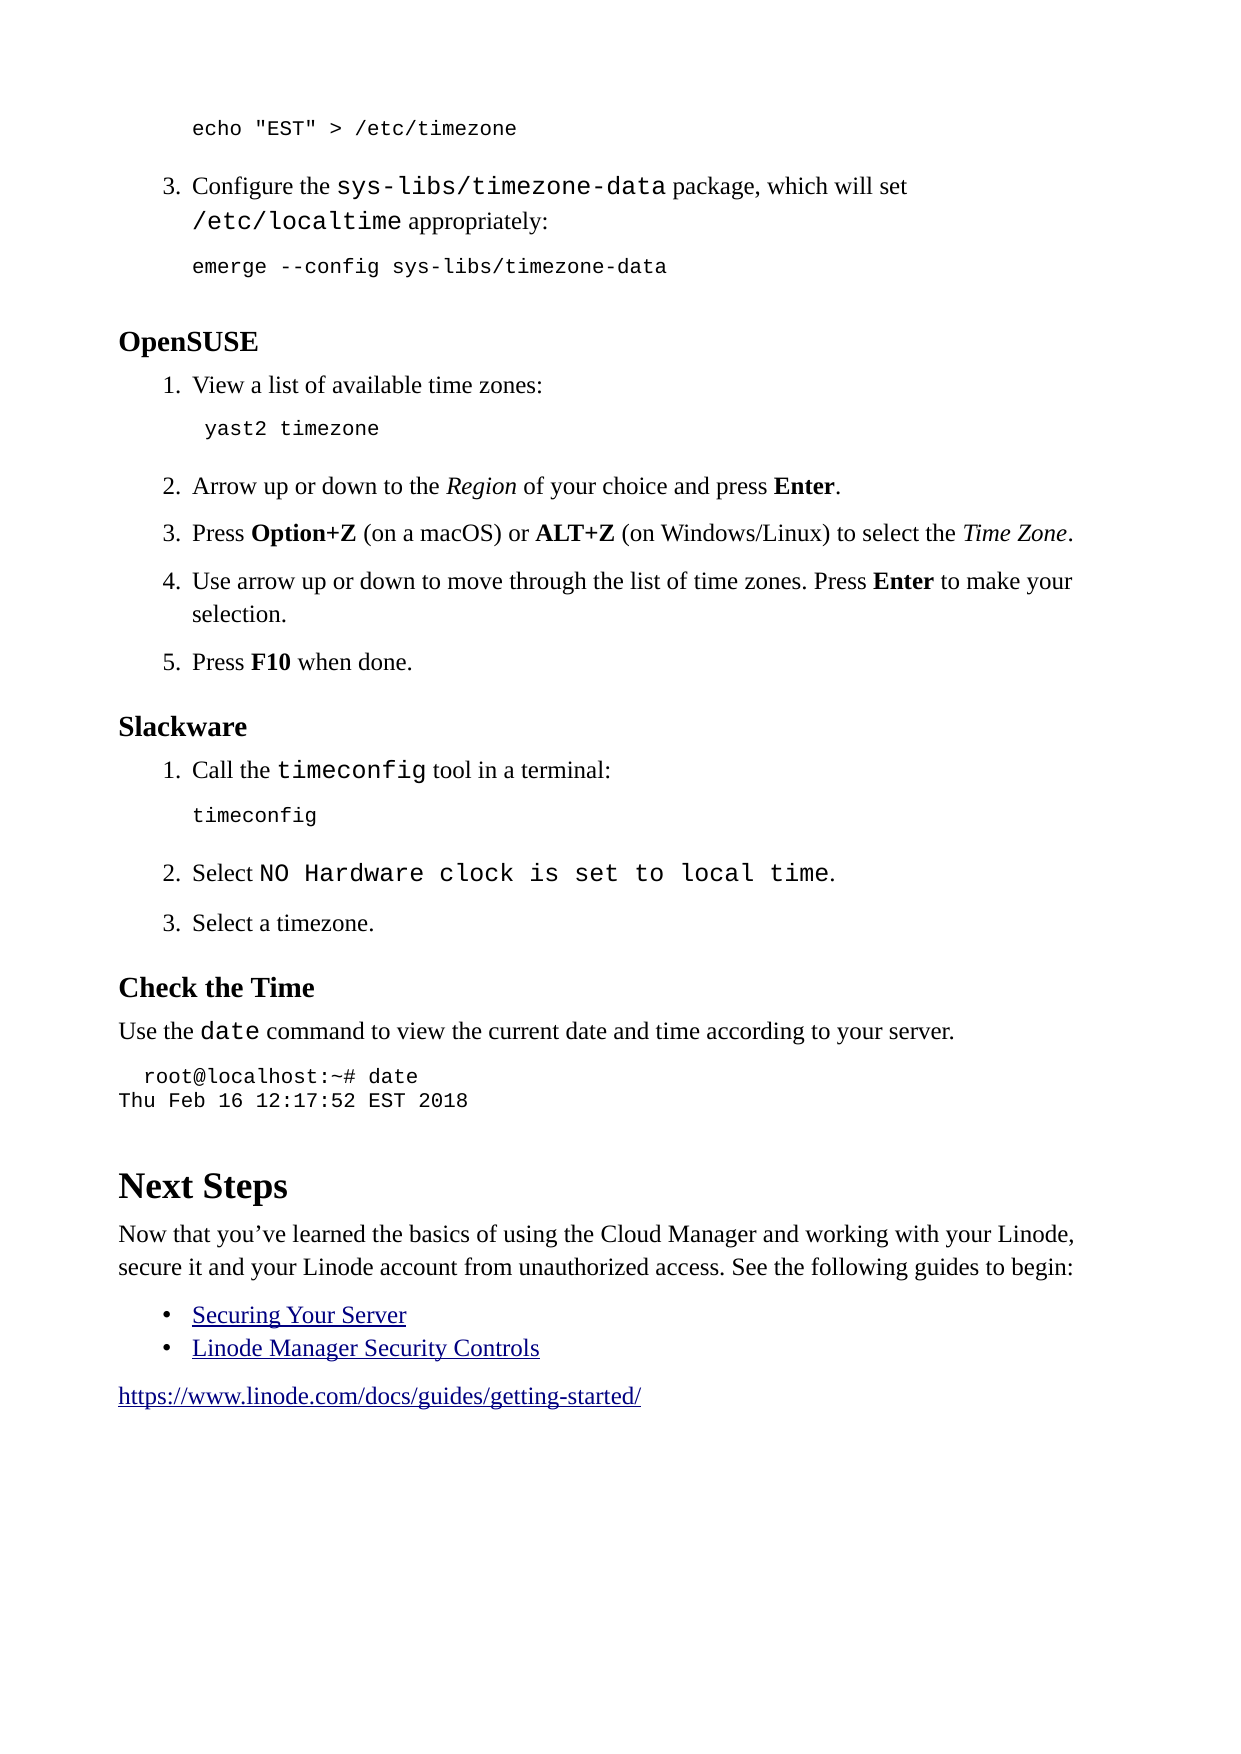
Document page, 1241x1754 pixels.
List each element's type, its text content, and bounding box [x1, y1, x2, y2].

text Now that you’ve learned the basics of using the Cloud Manager and working with your Linode, secure it and your Linode account from unauthorized access. See the following guides to begin: [118, 1219, 1122, 1281]
list Arrow up or down to the Region of your choice and press Enter. [162, 471, 1122, 499]
list yast2 timezone [162, 418, 1122, 441]
subtitle Next Steps [118, 1164, 1122, 1207]
list emerge --config sys-libs/timezone-data [162, 256, 1122, 280]
list Call the timeconfig tool in a terminal: [162, 755, 1122, 786]
list Securing Your Server [162, 1300, 1122, 1329]
list timeconfig [162, 805, 1122, 828]
subtitle OpenSUSE [118, 324, 1122, 358]
subtitle Slackware [118, 709, 1122, 742]
list Configure the sys-libs/timezone-data package, which will set /etc/localtime appropriately: [162, 171, 1122, 237]
list Select NO Hardware clock is set to local time. [162, 858, 1122, 889]
list Press F10 when done. [162, 647, 1122, 675]
list Select a timezone. [162, 908, 1122, 937]
list Linode Manager Security Controls [162, 1333, 1122, 1362]
list Press Option+Z (on a macOS) or ALT+Z (on Windows/Linux) to select the Time Zone. [162, 518, 1122, 547]
subtitle Check the Time [118, 970, 1122, 1004]
text Use the date command to view the current date and time according to your server. [118, 1016, 1122, 1047]
text https://www.linode.com/docs/guides/getting-started/ [118, 1381, 1122, 1409]
list echo "EST" > /etc/timezone [162, 118, 1122, 142]
text root@localhost:~# date [118, 1066, 1122, 1090]
list Use arrow up or down to move through the list of time zones. Press Enter to make your selection. [162, 566, 1122, 628]
text Thu Feb 16 12:17:52 EST 2018 [118, 1090, 1122, 1113]
list View a list of available time zones: [162, 370, 1122, 399]
